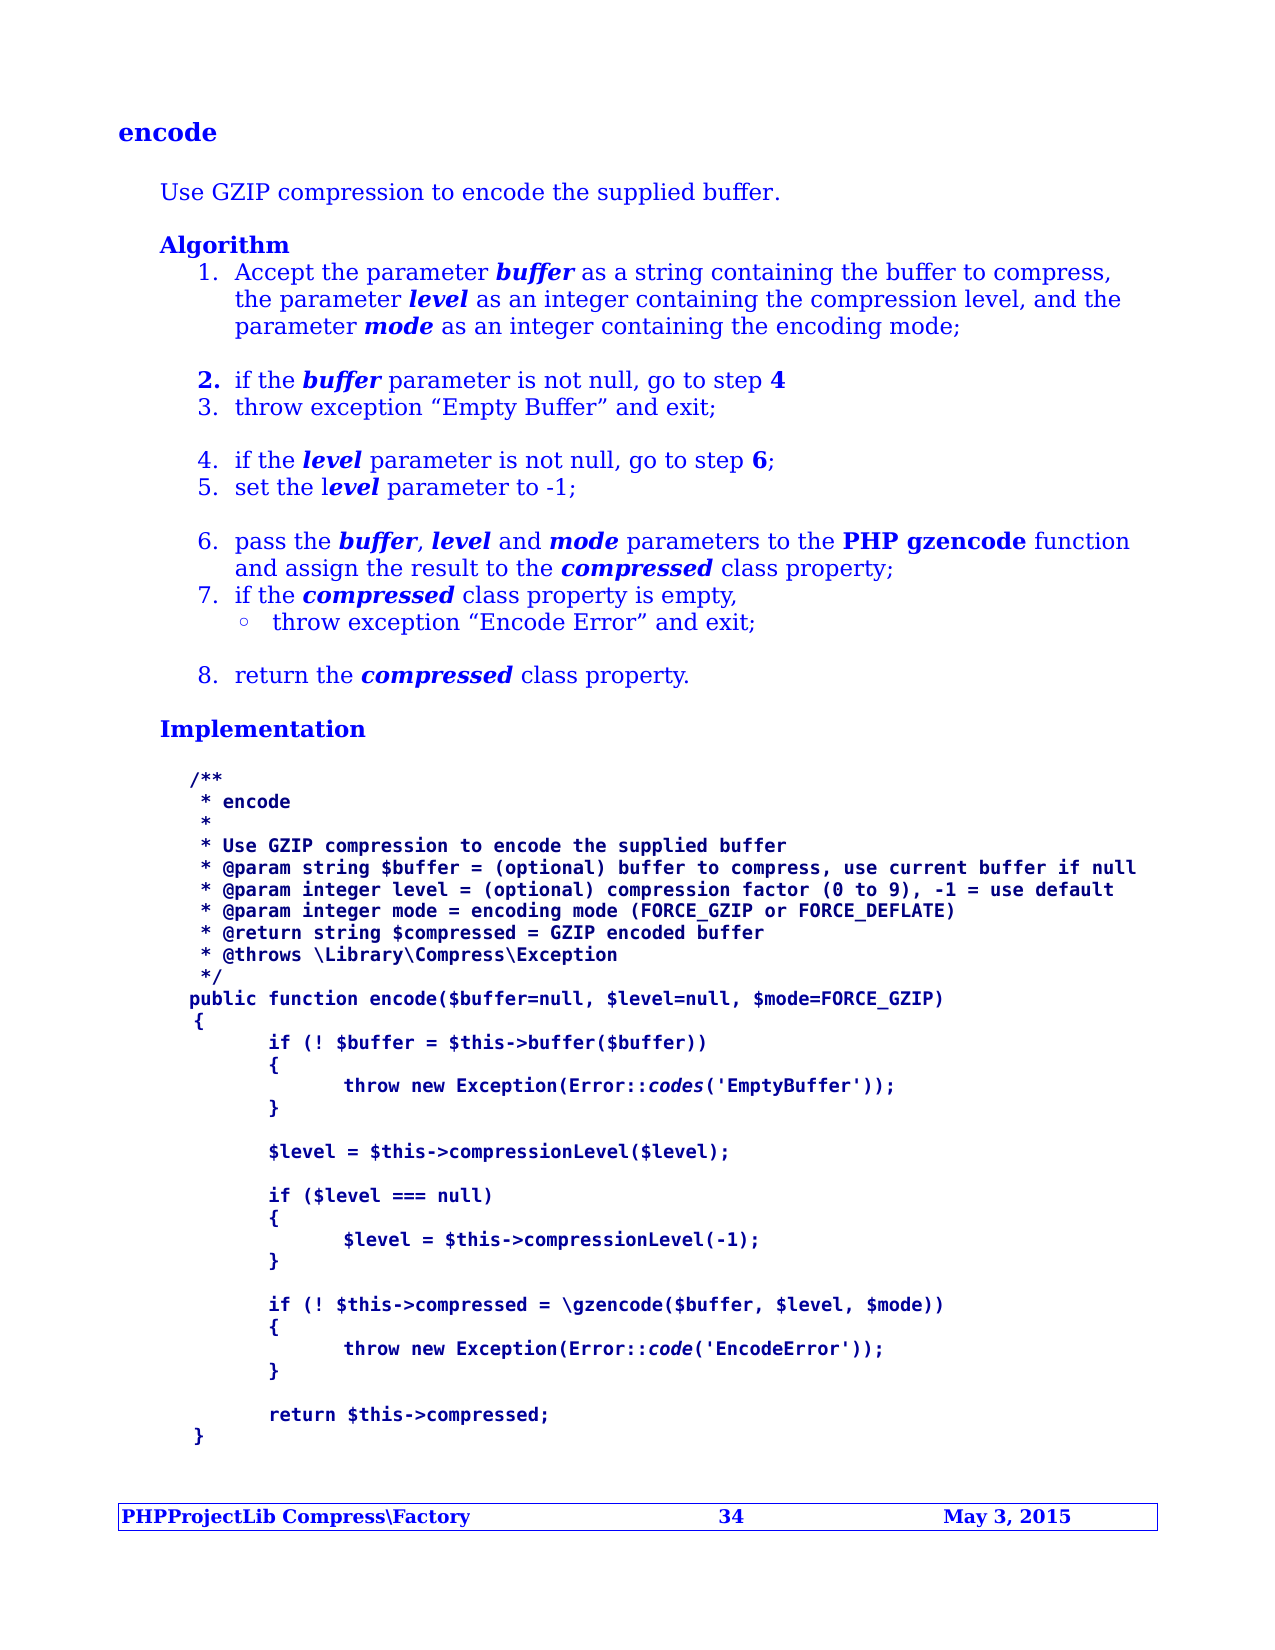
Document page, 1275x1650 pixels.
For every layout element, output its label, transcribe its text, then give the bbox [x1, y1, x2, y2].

text throw new Exception(Error::code('EncodeError')); [118, 1338, 1157, 1360]
list * @param integer level = (optional) compression factor (0 to 9), -1 = use default [189, 878, 1157, 900]
list * encode [189, 791, 1157, 813]
list * @return string $compressed = GZIP encoded buffer [189, 922, 1157, 944]
list */ [189, 966, 1157, 988]
text return $this->compressed; [118, 1403, 1157, 1425]
list * @param integer mode = encoding mode (FORCE_GZIP or FORCE_DEFLATE) [189, 900, 1157, 922]
list if the compressed class property is empty, [197, 582, 1157, 609]
text Algorithm [159, 232, 1157, 259]
text $level = $this->compressionLevel(-1); [118, 1228, 1157, 1250]
text Use GZIP compression to encode the supplied buffer. [159, 179, 1157, 205]
text Implementation [159, 716, 1157, 742]
list pass the buffer, level and mode parameters to the PHP gzencode function and assign the result to the compressed class property; [197, 528, 1157, 582]
text } [118, 1097, 1157, 1119]
list throw exception “Encode Error” and exit; [234, 609, 1157, 635]
text } [118, 1425, 1157, 1447]
text { [118, 1316, 1157, 1338]
list if the level parameter is not null, go to step 6; [197, 447, 1157, 474]
list * @throws \Library\Compress\Exception [189, 944, 1157, 966]
list * [189, 813, 1157, 835]
text { [118, 1010, 1157, 1032]
text throw new Exception(Error::codes('EmptyBuffer')); [118, 1075, 1157, 1097]
list public function encode($buffer=null, $level=null, $mode=FORCE_GZIP) [189, 988, 1157, 1010]
title encode [118, 118, 1157, 147]
text $level = $this->compressionLevel($level); [118, 1141, 1157, 1163]
text { [118, 1053, 1157, 1075]
text if ($level === null) [118, 1185, 1157, 1207]
text } [118, 1360, 1157, 1382]
list * @param string $buffer = (optional) buffer to compress, use current buffer if null [189, 857, 1157, 878]
text if (! $buffer = $this->buffer($buffer)) [118, 1032, 1157, 1053]
text } [118, 1250, 1157, 1272]
list * Use GZIP compression to encode the supplied buffer [189, 835, 1157, 857]
list if the buffer parameter is not null, go to step 4 [197, 367, 1157, 394]
list Accept the parameter buffer as a string containing the buffer to compress, the parameter level as an integer containing the compression level, and the parameter mode as an integer containing the encoding mode; [197, 259, 1157, 340]
text { [118, 1207, 1157, 1228]
list return the compressed class property. [197, 662, 1157, 689]
list set the level parameter to -1; [197, 474, 1157, 501]
text if (! $this->compressed = \gzencode($buffer, $level, $mode)) [118, 1294, 1157, 1316]
list /** [189, 769, 1157, 791]
list throw exception “Empty Buffer” and exit; [197, 394, 1157, 420]
